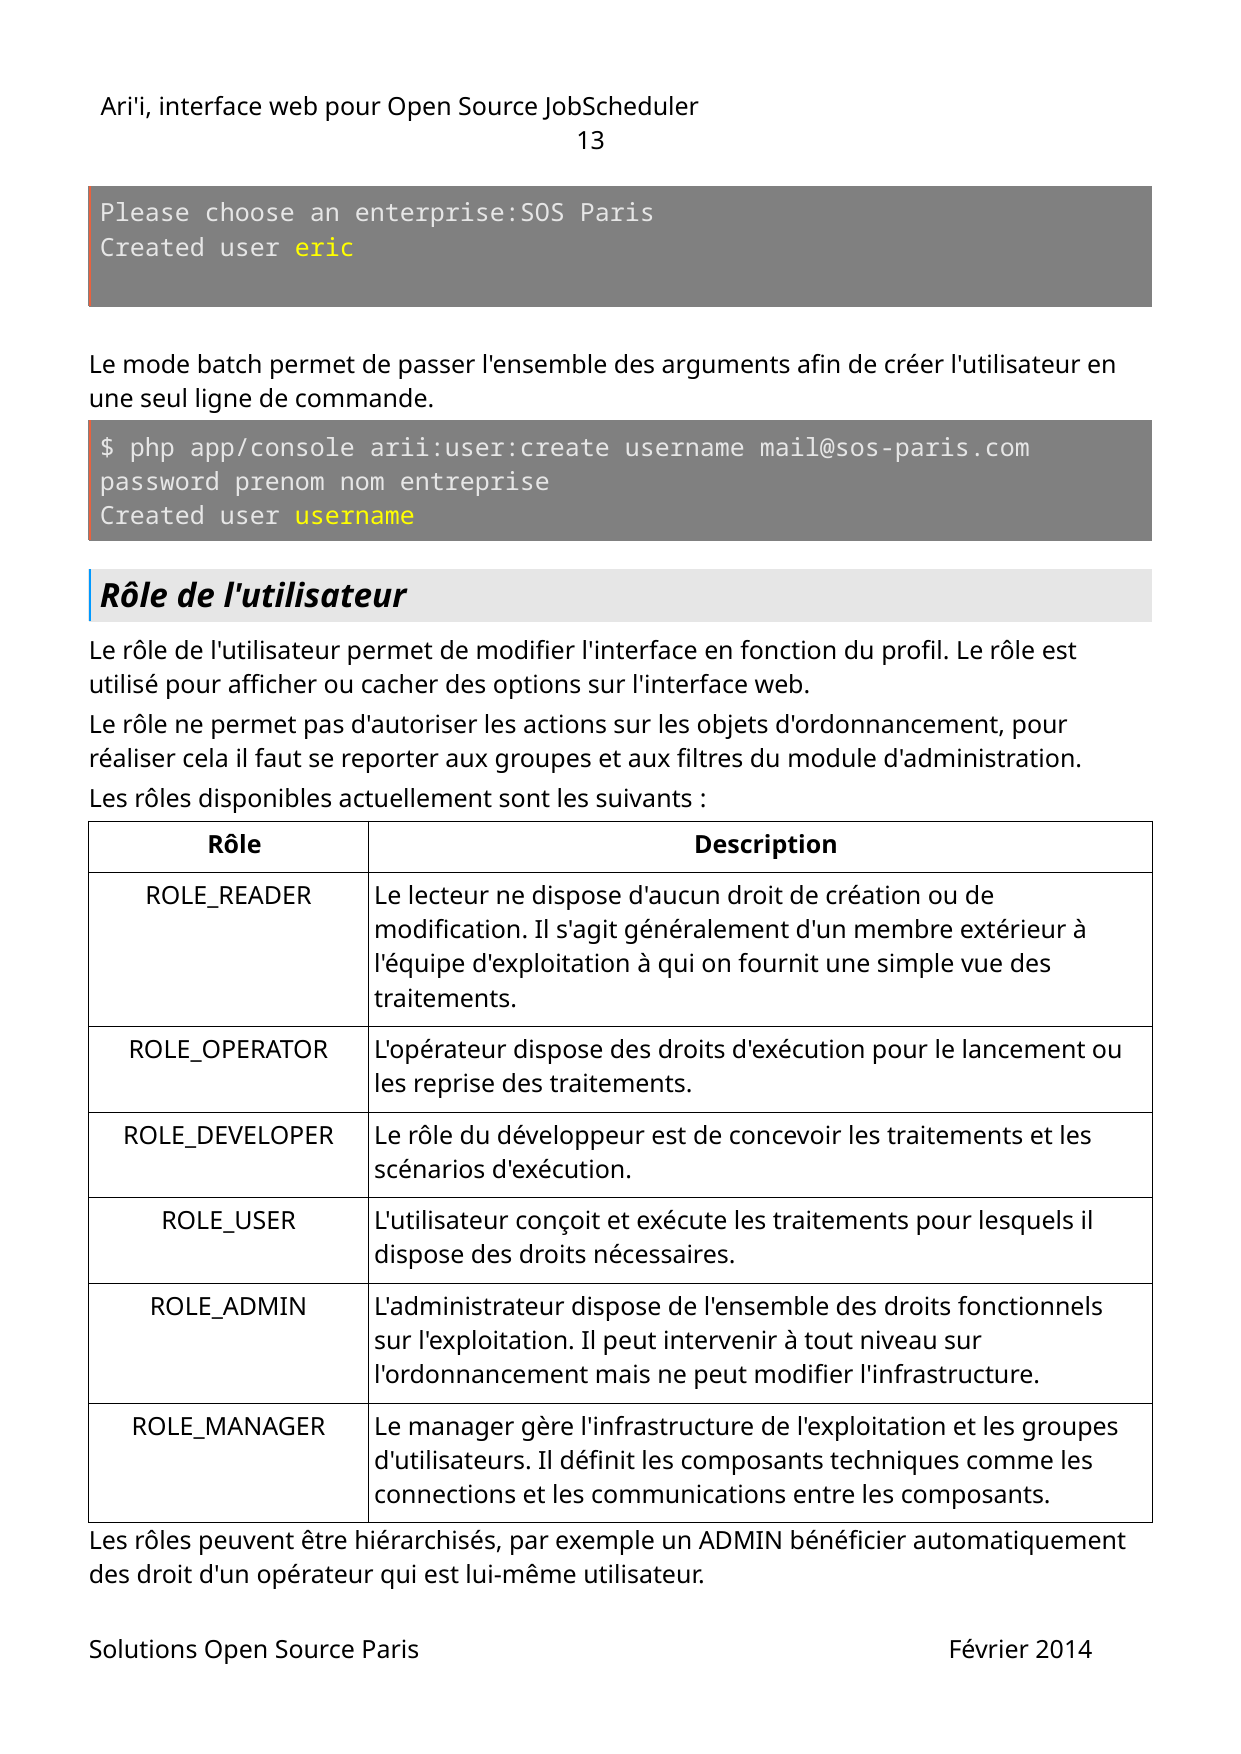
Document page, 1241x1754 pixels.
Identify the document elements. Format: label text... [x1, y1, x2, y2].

table_cell ROLE_READER [89, 873, 368, 1026]
table_cell Le lecteur ne dispose d'aucun droit de création ou de modification. Il s'agit généralement d'un membre extérieur à l'équipe d'exploitation à qui on fournit une simple vue des traitements. [369, 873, 1152, 1026]
text Le rôle de l'utilisateur permet de modifier l'interface en fonction du profil. Le rôle est utilisé pour afficher ou cacher des options sur l'interface web. [88, 632, 1152, 701]
text Les rôles disponibles actuellement sont les suivants : [88, 781, 1152, 815]
table_cell L'opérateur dispose des droits d'exécution pour le lancement ou les reprise des traitements. [369, 1027, 1152, 1112]
table_header Description [369, 822, 1152, 872]
text Les rôles peuvent être hiérarchisés, par exemple un ADMIN bénéficier automatiquement des droit d'un opérateur qui est lui-même utilisateur. [88, 1523, 1152, 1590]
table_cell L'utilisateur conçoit et exécute les traitements pour lesquels il dispose des droits nécessaires. [369, 1198, 1152, 1283]
table_cell Le manager gère l'infrastructure de l'exploitation et les groupes d'utilisateurs. Il définit les composants techniques comme les connections et les communications entre les composants. [369, 1404, 1152, 1522]
text Le rôle ne permet pas d'autoriser les actions sur les objets d'ordonnancement, pour réaliser cela il faut se reporter aux groupes et aux filtres du module d'administration. [88, 707, 1152, 775]
subtitle Rôle de l'utilisateur [91, 570, 1151, 621]
table_cell ROLE_DEVELOPER [89, 1113, 368, 1197]
text Le mode batch permet de passer l'ensemble des arguments afin de créer l'utilisateur en une seul ligne de commande. [88, 346, 1152, 414]
table_cell Le rôle du développeur est de concevoir les traitements et les scénarios d'exécution. [369, 1113, 1152, 1197]
table_cell ROLE_MANAGER [89, 1404, 368, 1522]
table_cell ROLE_OPERATOR [89, 1027, 368, 1112]
table_cell L'administrateur dispose de l'ensemble des droits fonctionnels sur l'exploitation. Il peut intervenir à tout niveau sur l'ordonnancement mais ne peut modifier l'infrastructure. [369, 1284, 1152, 1402]
text Please choose an enterprise:SOS Paris [91, 187, 1151, 220]
text $ php app/console arii:user:create username mail@sos-paris.com password prenom nom entreprise [91, 421, 1151, 488]
table_cell ROLE_ADMIN [89, 1284, 368, 1402]
table_cell ROLE_USER [89, 1198, 368, 1283]
table_header Rôle [89, 822, 368, 872]
text Created user username [91, 488, 1151, 540]
text Created user eric [91, 220, 1151, 254]
